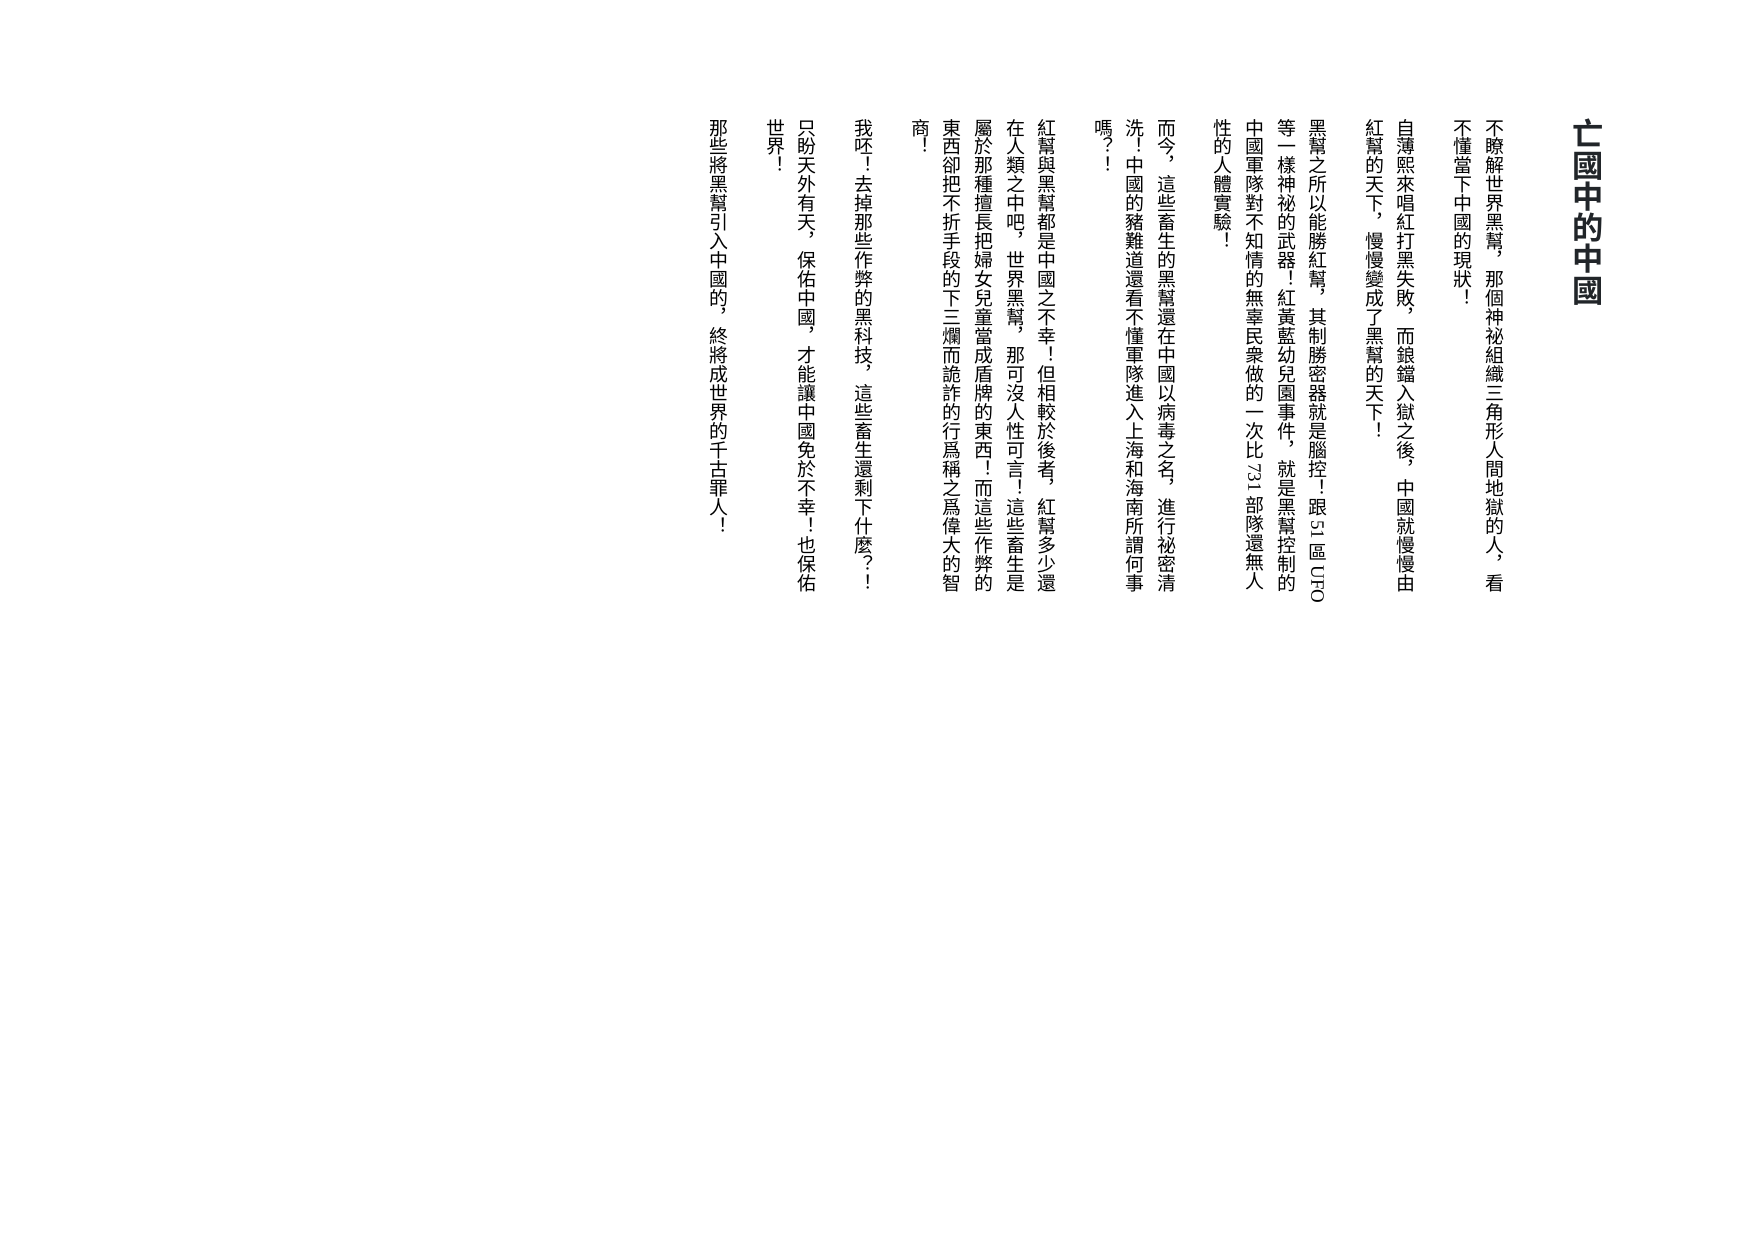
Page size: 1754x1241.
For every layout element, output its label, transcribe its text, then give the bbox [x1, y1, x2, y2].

text 不瞭解世界黑幫，那個神祕組織三角形人間地獄的人，看不懂當下中國的現狀！ [1449, 118, 1508, 605]
text 黑幫之所以能勝紅幫，其制勝密器就是腦控！跟51區UFO等一樣神祕的武器！紅黃藍幼兒園事件，就是黑幫控制的中國軍隊對不知情的無辜民衆做的一次比731部隊還無人性的人體實驗！ [1210, 118, 1332, 605]
text 自薄熙來唱紅打黑失敗，而鋃鐺入獄之後，中國就慢慢由紅幫的天下，慢慢變成了黑幫的天下！ [1361, 118, 1420, 605]
text 那些將黑幫引入中國的，終將成世界的千古罪人！ [705, 118, 733, 605]
text 我呸！去掉那些作弊的黑科技，這些畜生還剩下什麼？！ [850, 118, 878, 605]
subtitle 亡國中的中國 [1566, 118, 1611, 605]
text 而今，這些畜生的黑幫還在中國以病毒之名，進行祕密清洗！中國的豬難道還看不懂軍隊進入上海和海南所謂何事嗎？！ [1090, 118, 1181, 605]
text 只盼天外有天，保佑中國，才能讓中國免於不幸！也保佑世界！ [762, 118, 821, 605]
text 紅幫與黑幫都是中國之不幸！但相較於後者，紅幫多少還在人類之中吧，世界黑幫，那可沒人性可言！這些畜生是屬於那種擅長把婦女兒童當成盾牌的東西！而這些作弊的東西卻把不折手段的下三爛而詭詐的行爲稱之爲偉大的智商！ [907, 118, 1061, 605]
